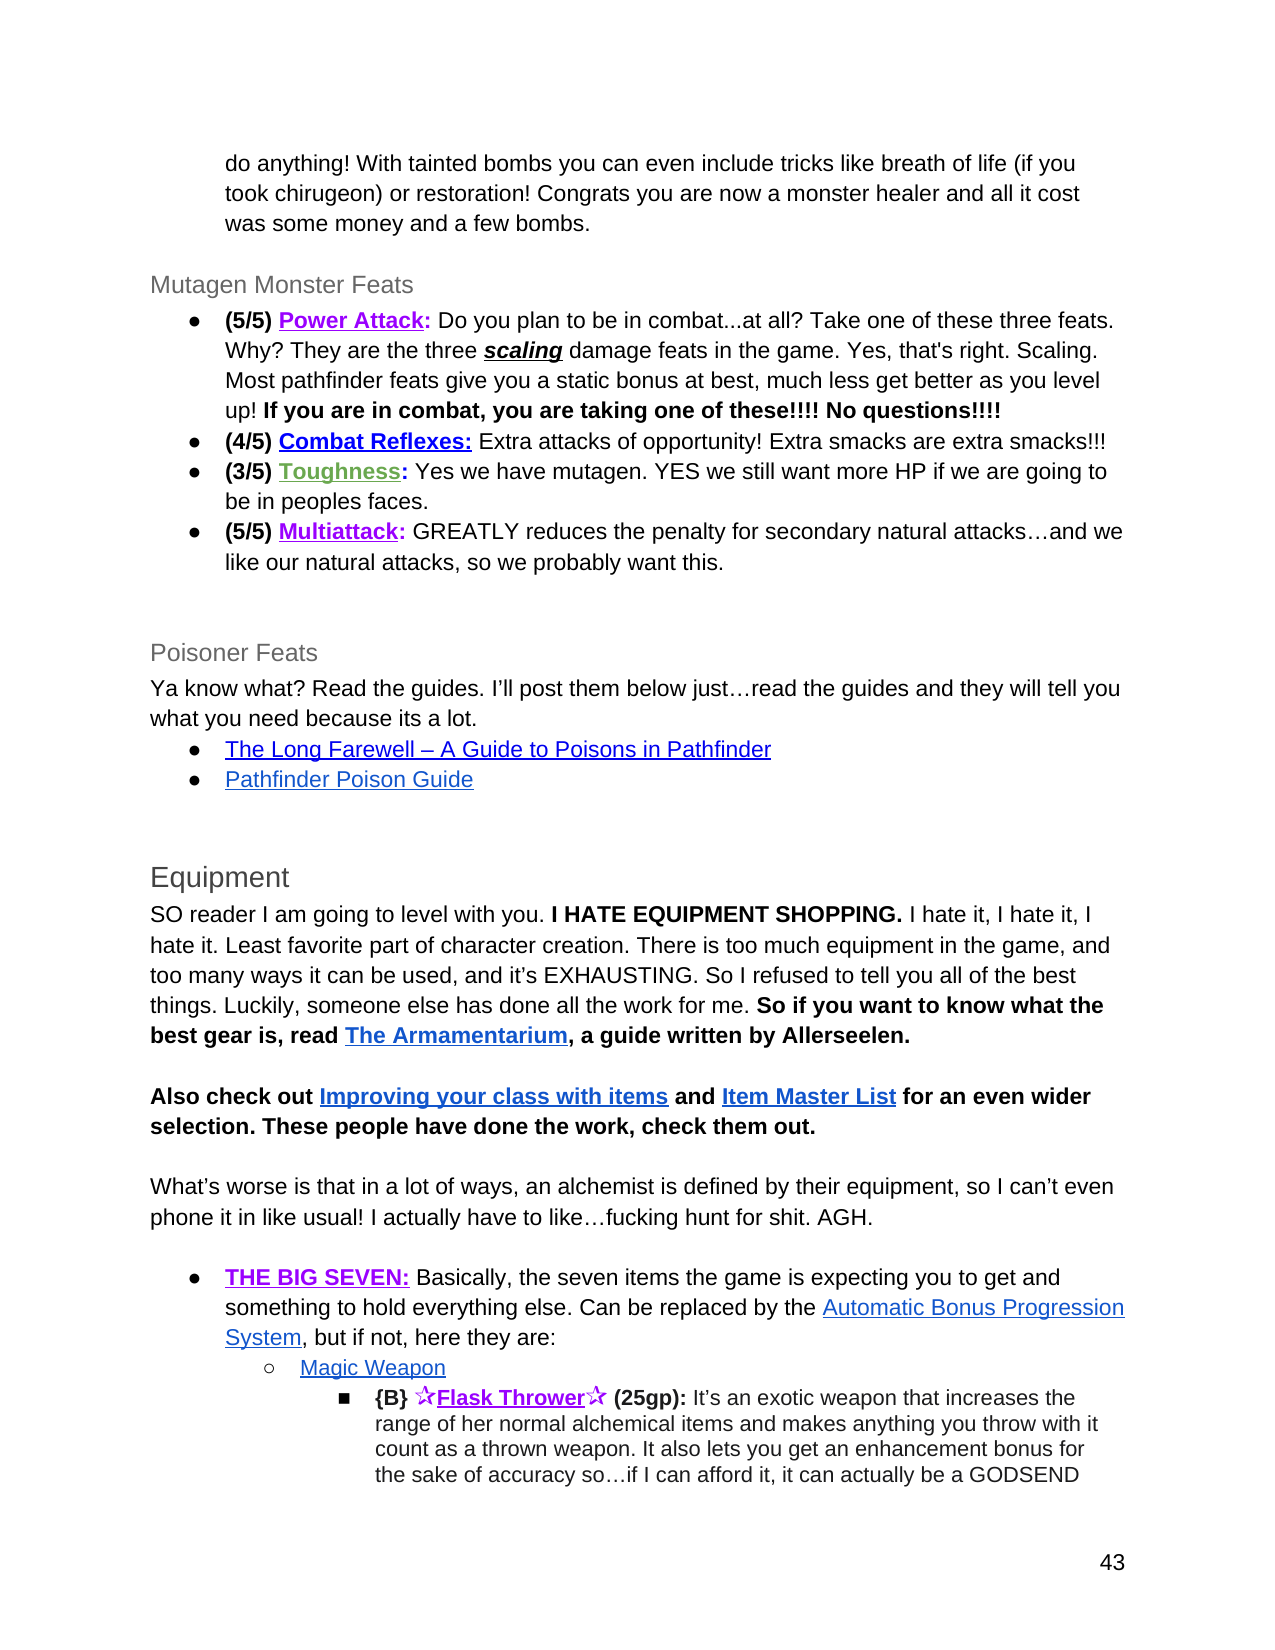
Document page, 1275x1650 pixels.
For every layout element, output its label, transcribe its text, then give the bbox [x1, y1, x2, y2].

list Pathfinder Poison Guide [187, 766, 1125, 792]
text Ya know what? Read the guides. I’ll post them below just…read the guides and they will tell you what you need because its a lot. [150, 675, 1125, 732]
list (3/5) Toughness: Yes we have mutagen. YES we still want more HP if we are going to be in peoples faces. [187, 458, 1125, 514]
subtitle Poisoner Feats [150, 638, 1125, 667]
subtitle Mutagen Monster Feats [150, 270, 1125, 298]
list (5/5) Power Attack: Do you plan to be in combat...at all? Take one of these three feats. Why? They are the three scaling damage feats in the game. Yes, that's right. Scaling. Most pathfinder feats give you a static bonus at best, much less get better as you level up! If you are in combat, you are taking one of these!!!! No questions!!!! [187, 307, 1125, 424]
list Magic Weapon [262, 1354, 1102, 1380]
list {B} ✰Flask Thrower✰ (25gp): It’s an exotic weapon that increases the range of her normal alchemical items and makes anything you throw with it count as a thrown weapon. It also lets you get an enhancement bonus for the sake of accuracy so…if I can afford it, it can actually be a GODSEND [337, 1380, 1102, 1487]
list (4/5) Combat Reflexes: Extra attacks of opportunity! Extra smacks are extra smacks!!! [187, 428, 1125, 454]
list (5/5) Multiattack: GREATLY reduces the penalty for secondary natural attacks…and we like our natural attacks, so we probably want this. [187, 518, 1125, 575]
text Also check out Improving your class with items and Item Master List for an even wider selection. These people have done the work, check them out. [150, 1083, 1125, 1139]
text SO reader I am going to level with you. I HATE EQUIPMENT SHOPPING. I hate it, I hate it, I hate it. Least favorite part of character creation. There is too much equipment in the game, and too many ways it can be used, and it’s EXHAUSTING. So I refused to tell you all of the best things. Luckily, someone else has done all the work for me. So if you want to know what the best gear is, read The Armamentarium, a guide written by Allerseelen. [150, 901, 1125, 1049]
list THE BIG SEVEN: Basically, the seven items the game is expecting you to get and something to hold everything else. Can be replaced by the Automatic Bonus Progression System, but if not, here they are: [187, 1264, 1125, 1351]
list The Long Farewell – A Guide to Poisons in Pathfinder [187, 736, 1125, 762]
list do anything! With tainted bombs you can even include tricks like breath of life (if you took chirugeon) or restoration! Congrats you are now a monster healer and all it cost was some money and a few bombs. [187, 150, 1125, 237]
text What’s worse is that in a lot of ways, an alchemist is defined by their equipment, so I can’t even phone it in like usual! I actually have to like…fucking hunt for shit. AGH. [150, 1173, 1125, 1230]
subtitle Equipment [150, 859, 1125, 893]
